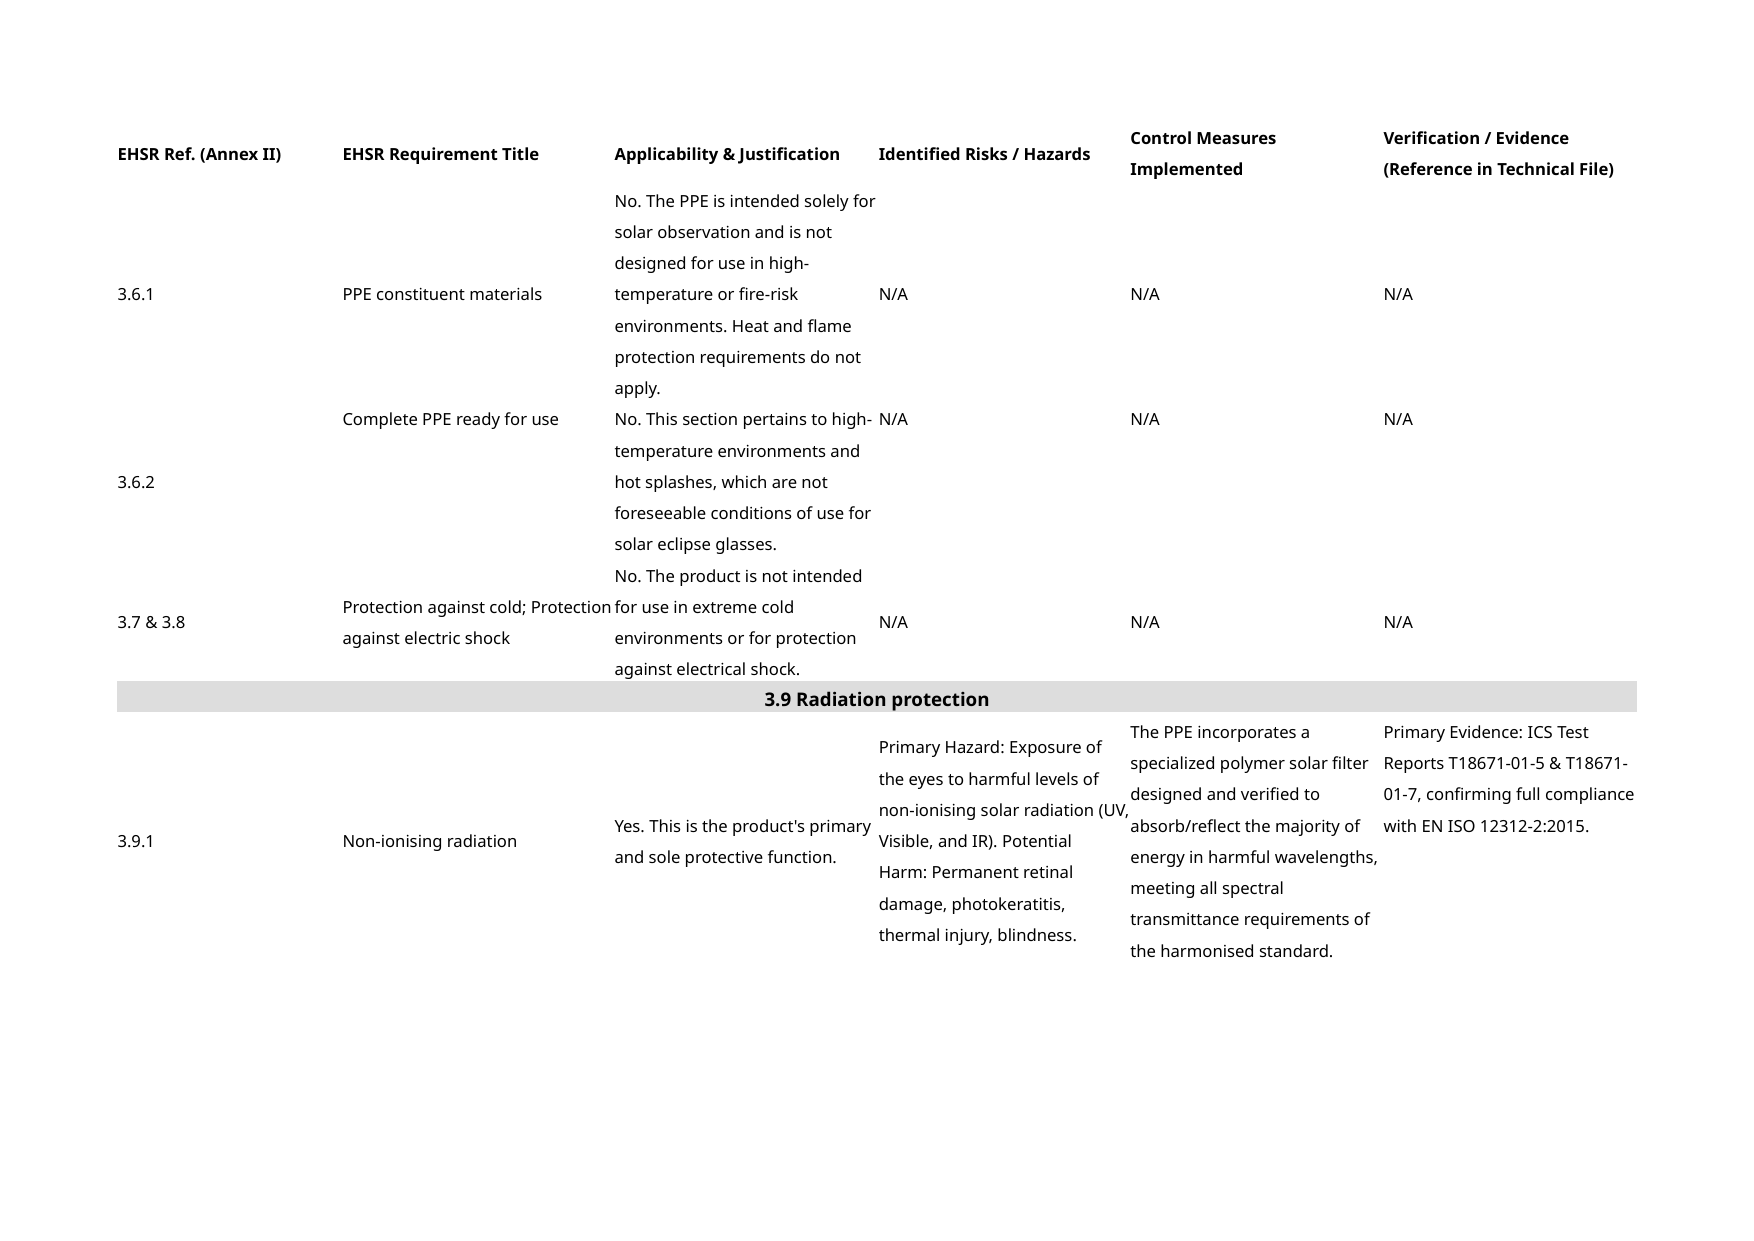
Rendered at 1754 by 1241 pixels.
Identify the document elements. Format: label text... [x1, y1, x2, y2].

table_cell 3.6.1 [117, 181, 342, 399]
table_cell N/A [879, 556, 1130, 681]
table_cell N/A [1383, 399, 1637, 556]
table_header Control Measures Implemented [1130, 118, 1383, 181]
table_cell 3.9.1 [117, 712, 342, 962]
table_cell N/A [1383, 181, 1637, 399]
table_header Applicability & Justification [614, 118, 878, 181]
table_cell Protection against cold; Protection against electric shock [342, 556, 614, 681]
table_header EHSR Ref. (Annex II) [117, 118, 342, 181]
table_cell Primary Hazard: Exposure of the eyes to harmful levels of non-ionising solar radiation (UV, Visible, and IR). Potential Harm: Permanent retinal damage, photokeratitis, thermal injury, blindness. [879, 712, 1130, 962]
table_cell The PPE incorporates a specialized polymer solar filter designed and verified to absorb/reflect the majority of energy in harmful wavelengths, meeting all spectral transmittance requirements of the harmonised standard. [1130, 712, 1383, 962]
table_cell 3.6.2 [117, 399, 342, 556]
table_cell N/A [1130, 399, 1383, 556]
table_cell No. The PPE is intended solely for solar observation and is not designed for use in high-temperature or fire-risk environments. Heat and flame protection requirements do not apply. [614, 181, 878, 399]
table_cell 3.9 Radiation protection [117, 681, 1637, 712]
table_cell N/A [1130, 556, 1383, 681]
table_cell PPE constituent materials [342, 181, 614, 399]
table_cell N/A [879, 181, 1130, 399]
table_cell Complete PPE ready for use [342, 399, 614, 556]
table_cell No. The product is not intended for use in extreme cold environments or for protection against electrical shock. [614, 556, 878, 681]
table_cell 3.7 & 3.8 [117, 556, 342, 681]
table_cell Yes. This is the product's primary and sole protective function. [614, 712, 878, 962]
table_header Identified Risks / Hazards [879, 118, 1130, 181]
table_cell N/A [1130, 181, 1383, 399]
table_header Verification / Evidence (Reference in Technical File) [1383, 118, 1637, 181]
table_header EHSR Requirement Title [342, 118, 614, 181]
table_cell Primary Evidence: ICS Test Reports T18671-01-5 & T18671-01-7, confirming full compliance with EN ISO 12312-2:2015. [1383, 712, 1637, 962]
table_cell Non-ionising radiation [342, 712, 614, 962]
table_cell No. This section pertains to high-temperature environments and hot splashes, which are not foreseeable conditions of use for solar eclipse glasses. [614, 399, 878, 556]
table_cell N/A [1383, 556, 1637, 681]
table_cell N/A [879, 399, 1130, 556]
